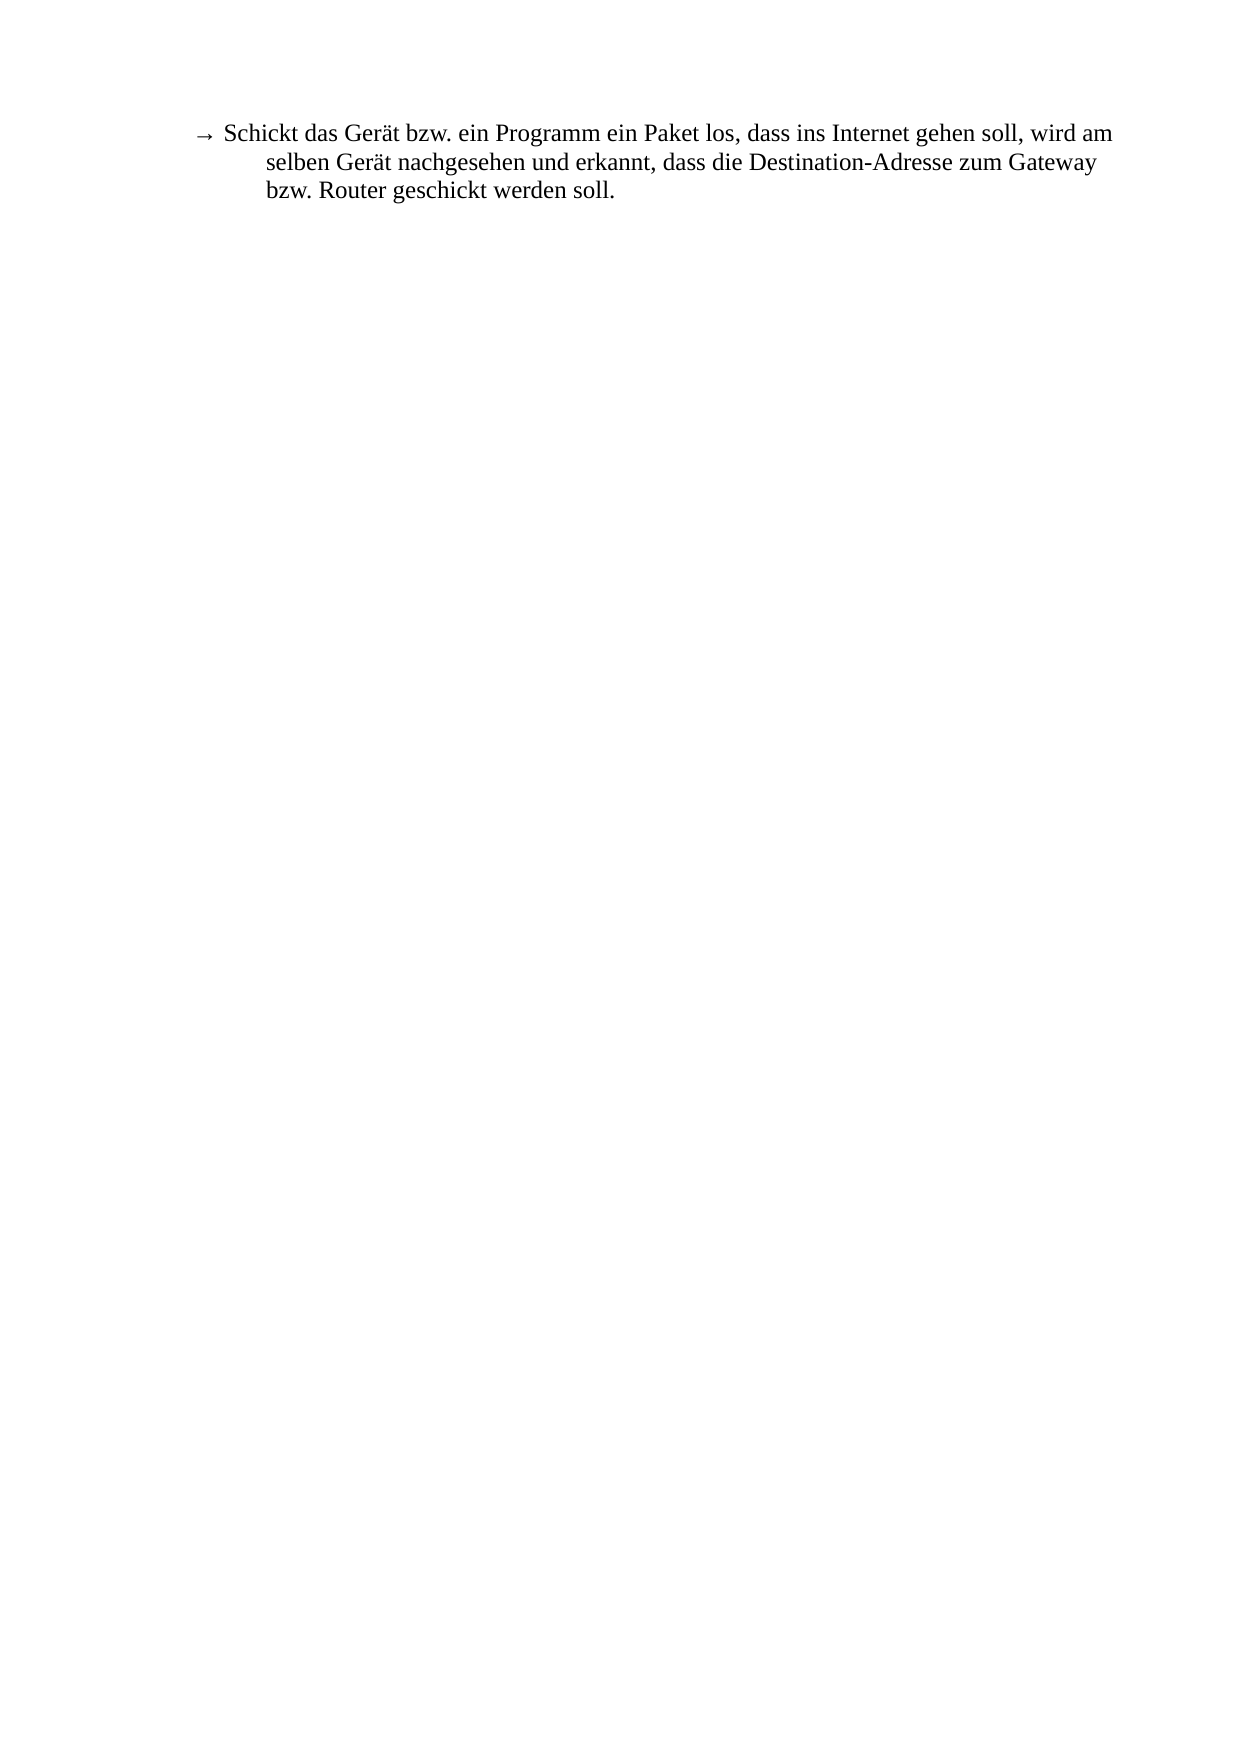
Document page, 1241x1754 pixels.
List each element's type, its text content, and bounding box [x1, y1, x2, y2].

text → Schickt das Gerät bzw. ein Programm ein Paket los, dass ins Internet gehen soll, wird am selben Gerät nachgesehen und erkannt, dass die Destination-Adresse zum Gateway bzw. Router geschickt werden soll. [118, 118, 1122, 204]
